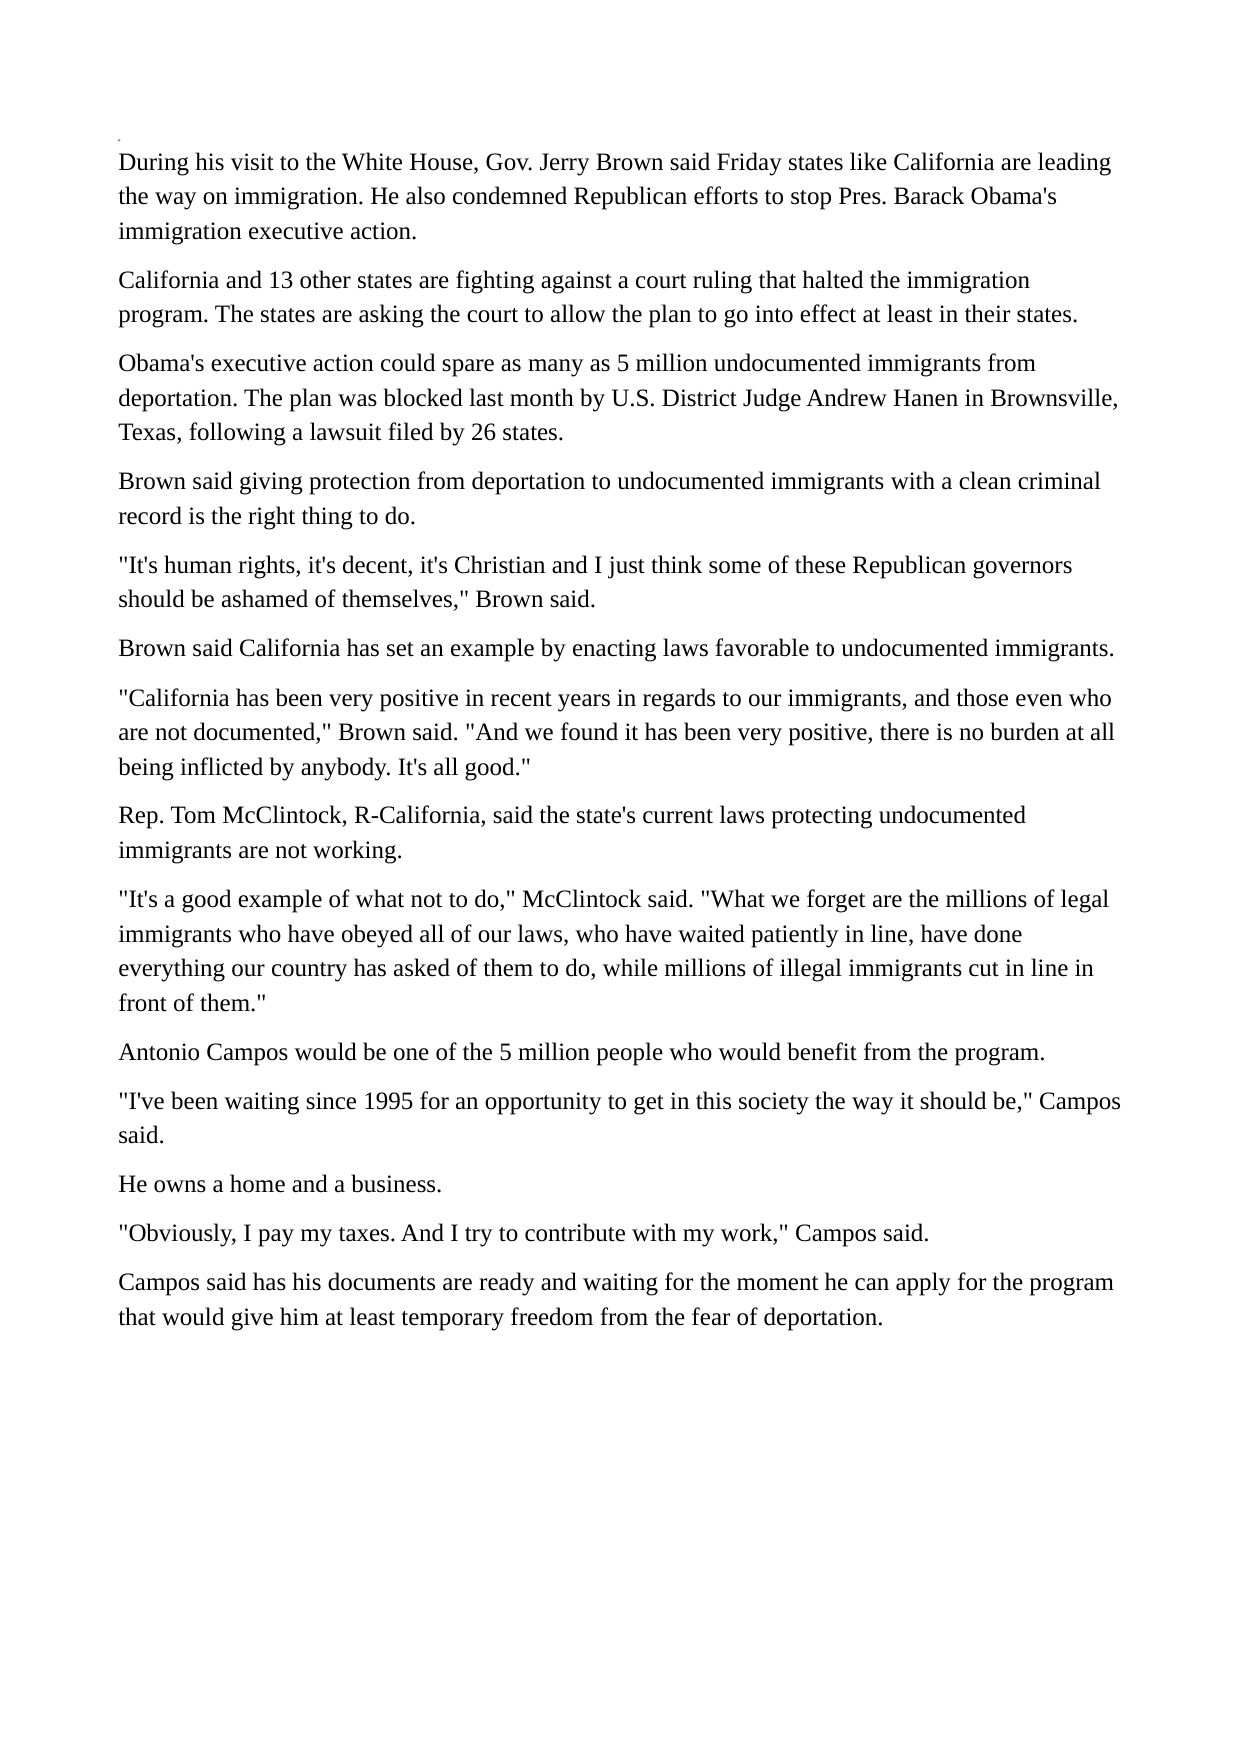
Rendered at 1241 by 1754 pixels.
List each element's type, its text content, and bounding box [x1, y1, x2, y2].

text He owns a home and a business. [118, 1169, 1122, 1198]
text California and 13 other states are fighting against a court ruling that halted the immigration program. The states are asking the court to allow the plan to go into effect at least in their states. [118, 265, 1122, 328]
text "I've been waiting since 1995 for an opportunity to get in this society the way it should be," Campos said. [118, 1086, 1122, 1149]
text Brown said giving protection from deportation to undocumented immigrants with a clean criminal record is the right thing to do. [118, 466, 1122, 530]
text Obama's executive action could spare as many as 5 million undocumented immigrants from deportation. The plan was blocked last month by U.S. District Judge Andrew Hanen in Brownsville, Texas, following a lawsuit filed by 26 states. [118, 348, 1122, 446]
text During his visit to the White House, Gov. Jerry Brown said Friday states like California are leading the way on immigration. He also condemned Republican efforts to stop Pres. Barack Obama's immigration executive action. [118, 147, 1122, 244]
text Campos said has his documents are ready and waiting for the moment he can apply for the program that would give him at least temporary freedom from the fear of deportation. [118, 1267, 1122, 1331]
text "California has been very positive in recent years in regards to our immigrants, and those even who are not documented," Brown said. "And we found it has been very positive, there is no burden at all being inflicted by anybody. It's all good." [118, 683, 1122, 780]
text "It's a good example of what not to do," McClintock said. "What we forget are the millions of legal immigrants who have obeyed all of our laws, who have waited patiently in line, have done everything our country has asked of them to do, while millions of illegal immigrants cut in line in front of them." [118, 884, 1122, 1016]
text Brown said California has set an example by enacting laws favorable to undocumented immigrants. [118, 633, 1122, 662]
text Antonio Campos would be one of the 5 million people who would benefit from the program. [118, 1037, 1122, 1065]
text Rep. Tom McClintock, R-California, said the state's current laws protecting undocumented immigrants are not working. [118, 801, 1122, 864]
text "It's human rights, it's decent, it's Christian and I just think some of these Republican governors should be ashamed of themselves," Brown said. [118, 550, 1122, 613]
text "Obviously, I pay my taxes. And I try to contribute with my work," Campos said. [118, 1218, 1122, 1247]
